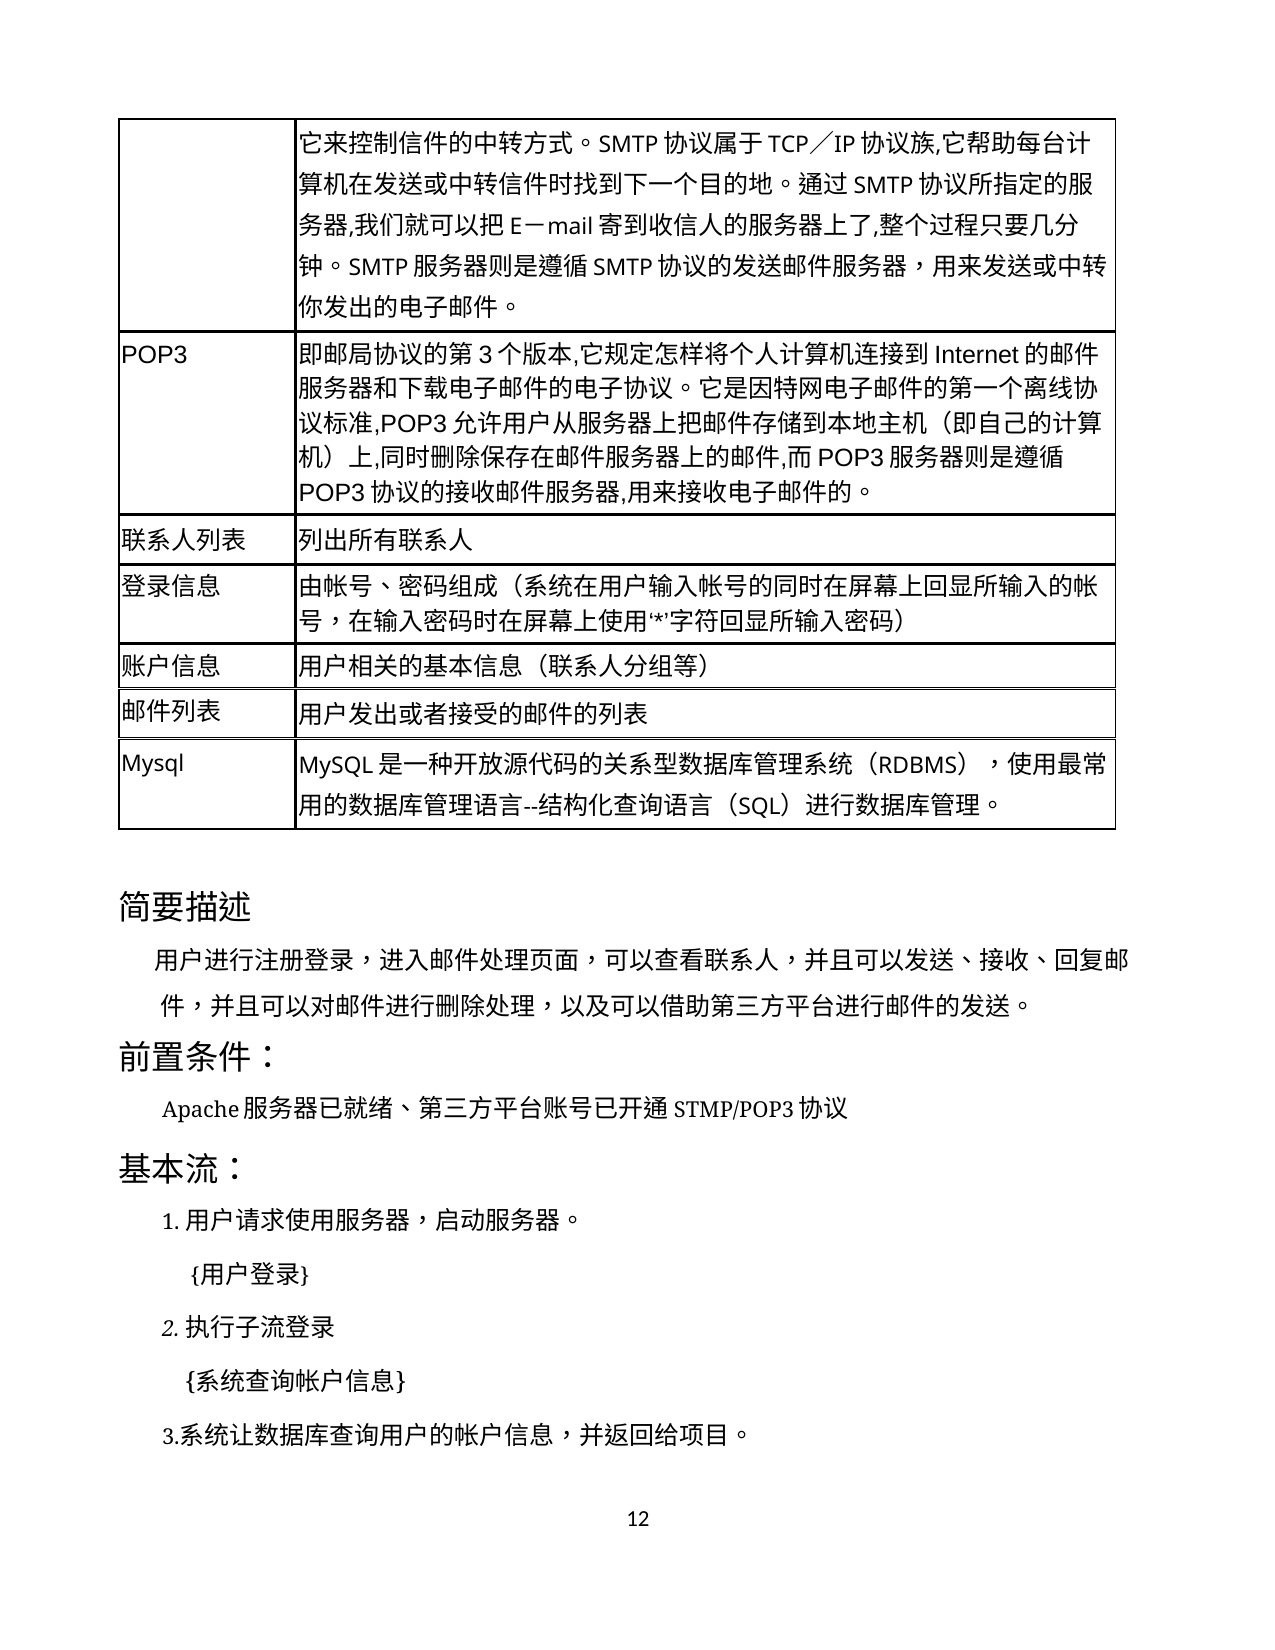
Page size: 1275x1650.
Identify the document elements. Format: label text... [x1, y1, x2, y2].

table_cell MySQL是一种开放源代码的关系型数据库管理系统（RDBMS），使用最常用的数据库管理语言--结构化查询语言（SQL）进行数据库管理。 [297, 740, 1115, 828]
table_cell 邮件列表 [120, 690, 294, 737]
table_cell 用户发出或者接受的邮件的列表 [297, 690, 1115, 737]
table_cell 由帐号、密码组成（系统在用户输入帐号的同时在屏幕上回显所输入的帐号，在输入密码时在屏幕上使用‘*’字符回显所输入密码） [297, 566, 1115, 642]
table_cell 账户信息 [120, 645, 294, 687]
text Apache服务器已就绪、第三方平台账号已开通STMP/POP3协议 [118, 1091, 1157, 1125]
table_cell [120, 120, 294, 330]
table_cell 用户相关的基本信息（联系人分组等） [297, 645, 1115, 687]
text 基本流： [118, 1150, 1157, 1188]
table_cell 它来控制信件的中转方式。SMTP协议属于TCP／IP协议族,它帮助每台计算机在发送或中转信件时找到下一个目的地。通过SMTP协议所指定的服务器,我们就可以把E－mail寄到收信人的服务器上了,整个过程只要几分钟。SMTP服务器则是遵循SMTP协议的发送邮件服务器，用来发送或中转你发出的电子邮件。 [297, 120, 1115, 330]
text 件，并且可以对邮件进行删除处理，以及可以借助第三方平台进行邮件的发送。 [118, 992, 1157, 1021]
table_cell 列出所有联系人 [297, 516, 1115, 563]
table_cell 即邮局协议的第3个版本,它规定怎样将个人计算机连接到Internet的邮件服务器和下载电子邮件的电子协议。它是因特网电子邮件的第一个离线协议标准,POP3允许用户从服务器上把邮件存储到本地主机（即自己的计算机）上,同时删除保存在邮件服务器上的邮件,而POP3服务器则是遵循POP3协议的接收邮件服务器,用来接收电子邮件的。 [297, 333, 1115, 513]
table_cell 联系人列表 [120, 516, 294, 563]
text {用户登录} [118, 1256, 1157, 1290]
table_cell 登录信息 [120, 566, 294, 642]
table_cell POP3 [120, 333, 294, 513]
text 前置条件： [118, 1038, 1157, 1077]
text {系统查询帐户信息} [118, 1364, 1157, 1398]
text 简要描述 [118, 888, 1157, 927]
text 1. 用户请求使用服务器，启动服务器。 [118, 1202, 1157, 1237]
text 3.系统让数据库查询用户的帐户信息，并返回给项目。 [118, 1417, 1157, 1452]
table_cell Mysql [120, 740, 294, 828]
text 用户进行注册登录，进入邮件处理页面，可以查看联系人，并且可以发送、接收、回复邮 [118, 946, 1157, 975]
text 2. 执行子流登录 [118, 1310, 1157, 1344]
